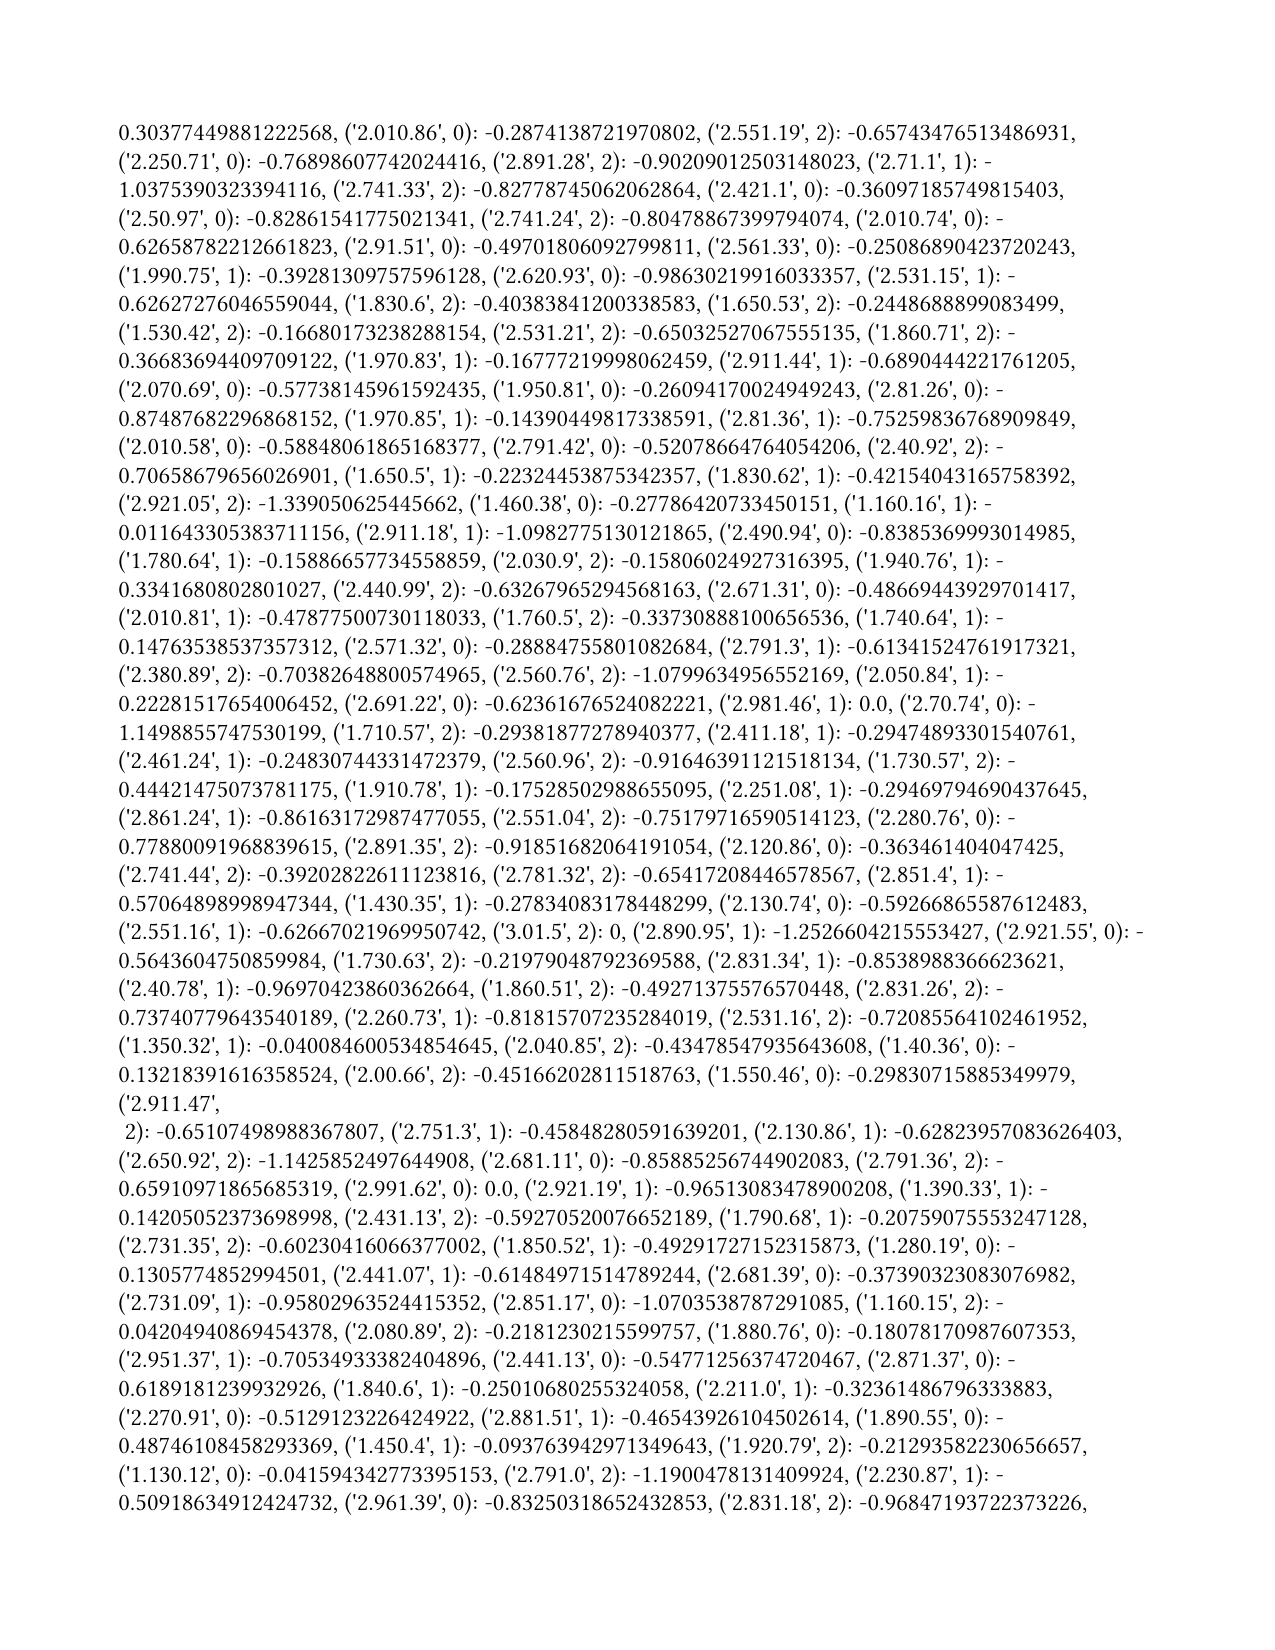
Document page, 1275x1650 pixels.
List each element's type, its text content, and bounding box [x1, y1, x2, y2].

text 2): -0.65107498988367807, ('2.751.3', 1): -0.45848280591639201, ('2.130.86', 1): -0.62823957083626403, ('2.650.92', 2): -1.1425852497644908, ('2.681.11', 0): -0.85885256744902083, ('2.791.36', 2): -0.65910971865685319, ('2.991.62', 0): 0.0, ('2.921.19', 1): -0.96513083478900208, ('1.390.33', 1): -0.14205052373698998, ('2.431.13', 2): -0.59270520076652189, ('1.790.68', 1): -0.20759075553247128, ('2.731.35', 2): -0.60230416066377002, ('1.850.52', 1): -0.49291727152315873, ('1.280.19', 0): -0.1305774852994501, ('2.441.07', 1): -0.61484971514789244, ('2.681.39', 0): -0.37390323083076982, ('2.731.09', 1): -0.95802963524415352, ('2.851.17', 0): -1.0703538787291085, ('1.160.15', 2): -0.04204940869454378, ('2.080.89', 2): -0.2181230215599757, ('1.880.76', 0): -0.18078170987607353, ('2.951.37', 1): -0.70534933382404896, ('2.441.13', 0): -0.54771256374720467, ('2.871.37', 0): -0.6189181239932926, ('1.840.6', 1): -0.25010680255324058, ('2.211.0', 1): -0.32361486796333883, ('2.270.91', 0): -0.5129123226424922, ('2.881.51', 1): -0.46543926104502614, ('1.890.55', 0): -0.48746108458293369, ('1.450.4', 1): -0.093763942971349643, ('1.920.79', 2): -0.21293582230656657, ('1.130.12', 0): -0.041594342773395153, ('2.791.0', 2): -1.1900478131409924, ('2.230.87', 1): -0.50918634912424732, ('2.961.39', 0): -0.83250318652432853, ('2.831.18', 2): -0.96847193722373226, [118, 1117, 1157, 1517]
text -0.30377449881222568, ('2.010.86', 0): -0.2874138721970802, ('2.551.19', 2): -0.65743476513486931, ('2.250.71', 0): -0.76898607742024416, ('2.891.28', 2): -0.90209012503148023, ('2.71.1', 1): -1.0375390323394116, ('2.741.33', 2): -0.82778745062062864, ('2.421.1', 0): -0.36097185749815403, ('2.50.97', 0): -0.82861541775021341, ('2.741.24', 2): -0.80478867399794074, ('2.010.74', 0): -0.62658782212661823, ('2.91.51', 0): -0.49701806092799811, ('2.561.33', 0): -0.25086890423720243, ('1.990.75', 1): -0.39281309757596128, ('2.620.93', 0): -0.98630219916033357, ('2.531.15', 1): -0.62627276046559044, ('1.830.6', 2): -0.40383841200338583, ('1.650.53', 2): -0.2448688899083499, ('1.530.42', 2): -0.16680173238288154, ('2.531.21', 2): -0.65032527067555135, ('1.860.71', 2): -0.36683694409709122, ('1.970.83', 1): -0.16777219998062459, ('2.911.44', 1): -0.6890444221761205, ('2.070.69', 0): -0.57738145961592435, ('1.950.81', 0): -0.26094170024949243, ('2.81.26', 0): -0.87487682296868152, ('1.970.85', 1): -0.14390449817338591, ('2.81.36', 1): -0.75259836768909849, ('2.010.58', 0): -0.58848061865168377, ('2.791.42', 0): -0.52078664764054206, ('2.40.92', 2): -0.70658679656026901, ('1.650.5', 1): -0.22324453875342357, ('1.830.62', 1): -0.42154043165758392, ('2.921.05', 2): -1.339050625445662, ('1.460.38', 0): -0.27786420733450151, ('1.160.16', 1): -0.011643305383711156, ('2.911.18', 1): -1.0982775130121865, ('2.490.94', 0): -0.8385369993014985, ('1.780.64', 1): -0.15886657734558859, ('2.030.9', 2): -0.15806024927316395, ('1.940.76', 1): -0.3341680802801027, ('2.440.99', 2): -0.63267965294568163, ('2.671.31', 0): -0.48669443929701417, ('2.010.81', 1): -0.47877500730118033, ('1.760.5', 2): -0.33730888100656536, ('1.740.64', 1): -0.14763538537357312, ('2.571.32', 0): -0.28884755801082684, ('2.791.3', 1): -0.61341524761917321, ('2.380.89', 2): -0.70382648800574965, ('2.560.76', 2): -1.0799634956552169, ('2.050.84', 1): -0.22281517654006452, ('2.691.22', 0): -0.62361676524082221, ('2.981.46', 1): 0.0, ('2.70.74', 0): -1.1498855747530199, ('1.710.57', 2): -0.29381877278940377, ('2.411.18', 1): -0.29474893301540761, ('2.461.24', 1): -0.24830744331472379, ('2.560.96', 2): -0.91646391121518134, ('1.730.57', 2): -0.44421475073781175, ('1.910.78', 1): -0.17528502988655095, ('2.251.08', 1): -0.29469794690437645, ('2.861.24', 1): -0.86163172987477055, ('2.551.04', 2): -0.75179716590514123, ('2.280.76', 0): -0.77880091968839615, ('2.891.35', 2): -0.91851682064191054, ('2.120.86', 0): -0.363461404047425, ('2.741.44', 2): -0.39202822611123816, ('2.781.32', 2): -0.65417208446578567, ('2.851.4', 1): -0.57064898998947344, ('1.430.35', 1): -0.27834083178448299, ('2.130.74', 0): -0.59266865587612483, ('2.551.16', 1): -0.62667021969950742, ('3.01.5', 2): 0, ('2.890.95', 1): -1.2526604215553427, ('2.921.55', 0): -0.5643604750859984, ('1.730.63', 2): -0.21979048792369588, ('2.831.34', 1): -0.8538988366623621, ('2.40.78', 1): -0.96970423860362664, ('1.860.51', 2): -0.49271375576570448, ('2.831.26', 2): -0.73740779643540189, ('2.260.73', 1): -0.81815707235284019, ('2.531.16', 2): -0.72085564102461952, ('1.350.32', 1): -0.040084600534854645, ('2.040.85', 2): -0.43478547935643608, ('1.40.36', 0): -0.13218391616358524, ('2.00.66', 2): -0.45166202811518763, ('1.550.46', 0): -0.29830715885349979, ('2.911.47', [118, 118, 1157, 1117]
